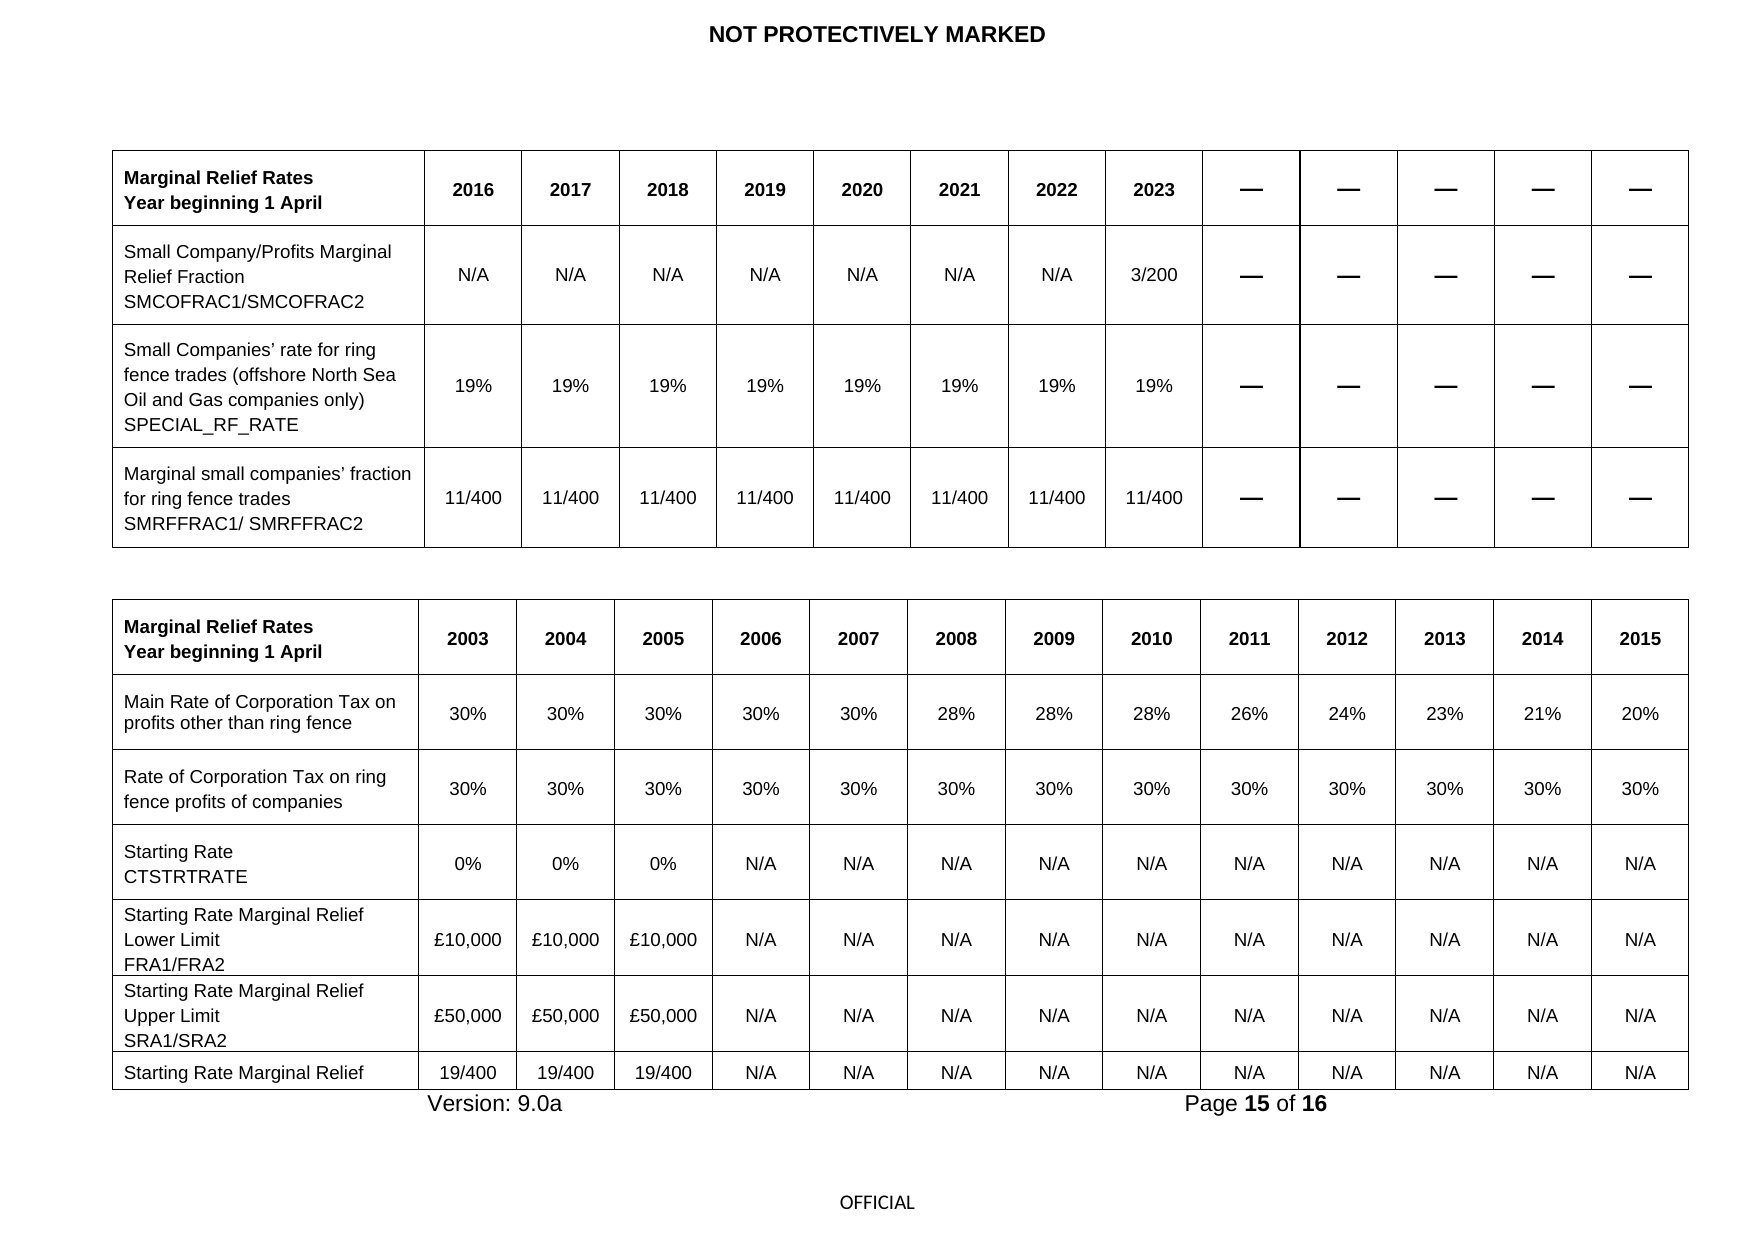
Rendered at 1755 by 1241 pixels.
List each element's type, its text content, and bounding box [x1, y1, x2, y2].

table_cell 30% [713, 675, 809, 749]
table_cell N/A [717, 226, 813, 323]
table_cell N/A [1299, 1052, 1395, 1089]
table_cell 3/200 [1106, 226, 1202, 323]
table_cell N/A [1103, 976, 1200, 1051]
table_cell 24% [1299, 675, 1395, 749]
table_cell 28% [1103, 675, 1200, 749]
table_cell 28% [1006, 675, 1102, 749]
table_cell 19/400 [615, 1052, 712, 1089]
table_cell 11/400 [522, 448, 619, 547]
table_cell 0% [419, 825, 516, 899]
table_cell 20% [1592, 675, 1688, 749]
table_cell £10,000 [517, 900, 614, 975]
table_header 2009 [1006, 600, 1102, 674]
table_cell 30% [908, 750, 1005, 824]
table_cell N/A [1592, 976, 1688, 1051]
table_header 2015 [1592, 600, 1688, 674]
table_header 2023 [1106, 151, 1202, 225]
table_cell Small Company/Profits Marginal Relief Fraction SMCOFRAC1/SMCOFRAC2 [113, 226, 424, 323]
table_cell £50,000 [615, 976, 712, 1051]
table_cell N/A [1592, 825, 1688, 899]
table_cell Small Companies’ rate for ring fence trades (offshore North Sea Oil and Gas companies only) SPECIAL_RF_RATE [113, 325, 424, 447]
table_header Marginal Relief Rates Year beginning 1 April [113, 151, 424, 225]
table_cell 19% [911, 325, 1008, 447]
table_header 2018 [620, 151, 716, 225]
table_cell N/A [1396, 1052, 1493, 1089]
table_cell N/A [1006, 900, 1102, 975]
table_cell 11/400 [1009, 448, 1105, 547]
table_cell 28% [908, 675, 1005, 749]
table_cell N/A [1494, 900, 1591, 975]
table_header 2021 [911, 151, 1008, 225]
table_cell N/A [713, 825, 809, 899]
table_cell — [1203, 226, 1299, 323]
table_cell Starting Rate Marginal Relief Upper Limit SRA1/SRA2 [113, 976, 418, 1051]
table_cell £50,000 [419, 976, 516, 1051]
table_header 2011 [1201, 600, 1298, 674]
table_cell 19% [425, 325, 521, 447]
table_cell N/A [1494, 825, 1591, 899]
table_cell 11/400 [814, 448, 910, 547]
table_cell 30% [615, 675, 712, 749]
table_cell N/A [1201, 825, 1298, 899]
table_header 2006 [713, 600, 809, 674]
table_cell 30% [615, 750, 712, 824]
table_cell 19% [814, 325, 910, 447]
table_cell 23% [1396, 675, 1493, 749]
table_cell — [1301, 226, 1397, 323]
table_cell N/A [1201, 976, 1298, 1051]
table_cell 30% [810, 750, 907, 824]
table_header 2003 [419, 600, 516, 674]
table_header 2013 [1396, 600, 1493, 674]
table_cell — [1203, 325, 1299, 447]
table_cell N/A [908, 976, 1005, 1051]
table_cell 30% [1396, 750, 1493, 824]
table_cell 19% [620, 325, 716, 447]
table_header — [1398, 151, 1494, 225]
table_header 2004 [517, 600, 614, 674]
table_cell — [1398, 325, 1494, 447]
table_cell N/A [1299, 900, 1395, 975]
table_cell Rate of Corporation Tax on ring fence profits of companies [113, 750, 418, 824]
table_cell 19% [717, 325, 813, 447]
table_cell N/A [810, 976, 907, 1051]
table_cell Marginal small companies’ fraction for ring fence trades SMRFFRAC1/ SMRFFRAC2 [113, 448, 424, 547]
table_cell 30% [1494, 750, 1591, 824]
table_cell N/A [425, 226, 521, 323]
table_header 2016 [425, 151, 521, 225]
table_cell 30% [1592, 750, 1688, 824]
table_cell N/A [908, 900, 1005, 975]
table_cell N/A [1299, 976, 1395, 1051]
table_cell — [1495, 226, 1591, 323]
table_header — [1495, 151, 1591, 225]
table_cell 30% [1103, 750, 1200, 824]
table_cell 0% [517, 825, 614, 899]
table_cell N/A [1396, 900, 1493, 975]
table_cell — [1203, 448, 1299, 547]
table_cell 30% [1006, 750, 1102, 824]
table_header 2005 [615, 600, 712, 674]
table_cell — [1592, 226, 1688, 323]
table_cell — [1398, 226, 1494, 323]
table_cell N/A [814, 226, 910, 323]
table_cell 30% [713, 750, 809, 824]
table_cell — [1592, 448, 1688, 547]
table_cell N/A [1201, 900, 1298, 975]
table_cell N/A [1592, 900, 1688, 975]
table_cell — [1398, 448, 1494, 547]
table_cell £10,000 [419, 900, 516, 975]
table_cell N/A [1299, 825, 1395, 899]
table_cell N/A [1592, 1052, 1688, 1089]
table_cell N/A [810, 900, 907, 975]
table_cell 11/400 [620, 448, 716, 547]
table_header — [1203, 151, 1299, 225]
table_cell 11/400 [425, 448, 521, 547]
table_cell N/A [1006, 1052, 1102, 1089]
table_cell Starting Rate Marginal Relief Lower Limit FRA1/FRA2 [113, 900, 418, 975]
table_cell 30% [517, 750, 614, 824]
table_cell N/A [1396, 976, 1493, 1051]
table_cell N/A [1396, 825, 1493, 899]
table_header 2020 [814, 151, 910, 225]
table_cell N/A [1494, 976, 1591, 1051]
table_cell 19% [1009, 325, 1105, 447]
table_cell 19/400 [419, 1052, 516, 1089]
table_header — [1301, 151, 1397, 225]
table_cell N/A [1103, 1052, 1200, 1089]
table_cell — [1301, 448, 1397, 547]
table_cell — [1301, 325, 1397, 447]
table_header 2010 [1103, 600, 1200, 674]
table_cell 30% [419, 750, 516, 824]
table_cell 11/400 [717, 448, 813, 547]
table_cell N/A [908, 825, 1005, 899]
table_cell 0% [615, 825, 712, 899]
table_cell N/A [713, 976, 809, 1051]
table_header 2022 [1009, 151, 1105, 225]
table_cell 11/400 [911, 448, 1008, 547]
table_cell N/A [908, 1052, 1005, 1089]
table_cell N/A [1103, 825, 1200, 899]
table_cell N/A [522, 226, 619, 323]
table_cell N/A [620, 226, 716, 323]
table_cell Starting Rate CTSTRTRATE [113, 825, 418, 899]
table_cell 11/400 [1106, 448, 1202, 547]
table_cell N/A [713, 900, 809, 975]
table_cell 30% [810, 675, 907, 749]
table_cell — [1592, 325, 1688, 447]
table_cell 19% [1106, 325, 1202, 447]
table_cell £10,000 [615, 900, 712, 975]
table_cell N/A [1009, 226, 1105, 323]
table_cell N/A [1201, 1052, 1298, 1089]
table_header 2007 [810, 600, 907, 674]
table_header Marginal Relief Rates Year beginning 1 April [113, 600, 418, 674]
table_cell — [1495, 325, 1591, 447]
table_cell N/A [713, 1052, 809, 1089]
table_header 2008 [908, 600, 1005, 674]
table_cell N/A [1006, 976, 1102, 1051]
table_cell — [1495, 448, 1591, 547]
table_cell 30% [517, 675, 614, 749]
table_cell 30% [1201, 750, 1298, 824]
table_cell 19/400 [517, 1052, 614, 1089]
table_header 2019 [717, 151, 813, 225]
table_cell N/A [1006, 825, 1102, 899]
table_cell 30% [1299, 750, 1395, 824]
table_cell 19% [522, 325, 619, 447]
table_cell N/A [810, 1052, 907, 1089]
table_header — [1592, 151, 1688, 225]
table_cell Starting Rate Marginal Relief [113, 1052, 418, 1089]
table_header 2012 [1299, 600, 1395, 674]
table_cell N/A [911, 226, 1008, 323]
table_cell £50,000 [517, 976, 614, 1051]
table_cell N/A [810, 825, 907, 899]
table_header 2014 [1494, 600, 1591, 674]
table_header 2017 [522, 151, 619, 225]
table_cell 26% [1201, 675, 1298, 749]
table_cell 21% [1494, 675, 1591, 749]
table_cell Main Rate of Corporation Tax on profits other than ring fence [113, 675, 418, 749]
table_cell N/A [1103, 900, 1200, 975]
table_cell 30% [419, 675, 516, 749]
table_cell N/A [1494, 1052, 1591, 1089]
